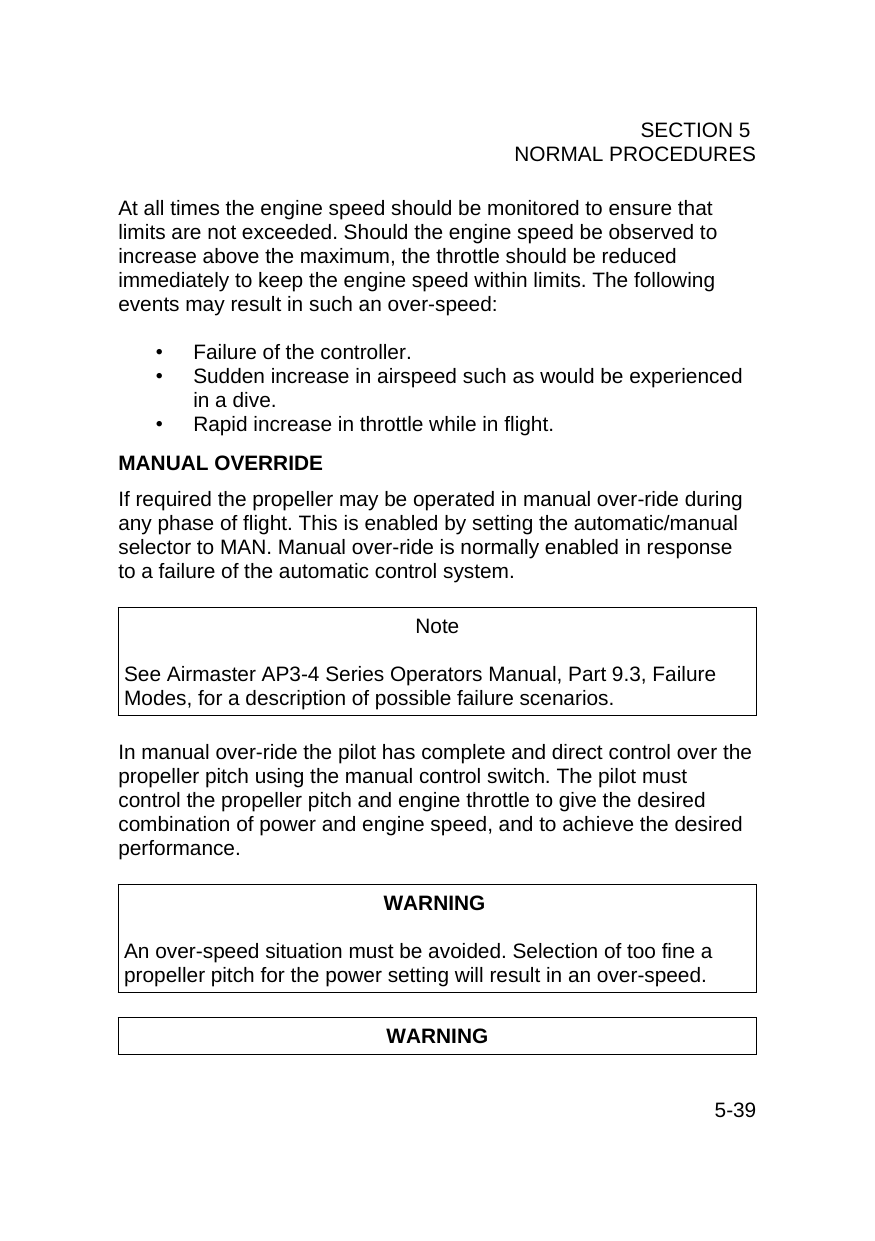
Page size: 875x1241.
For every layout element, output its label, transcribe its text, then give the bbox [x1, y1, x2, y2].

list Sudden increase in airspeed such as would be experienced in a dive. [156, 364, 756, 412]
subtitle MANUAL OVERRIDE [118, 451, 756, 474]
table_header Note See Airmaster AP3-4 Series Operators Manual, Part 9.3, Failure Modes, for a description of possible failure scenarios. [119, 608, 756, 715]
text If required the propeller may be operated in manual over-ride during any phase of flight. This is enabled by setting the automatic/manual selector to MAN. Manual over-ride is normally enabled in response to a failure of the automatic control system. [118, 487, 756, 583]
list Rapid increase in throttle while in flight. [156, 412, 756, 436]
text In manual over-ride the pilot has complete and direct control over the propeller pitch using the manual control switch. The pilot must control the propeller pitch and engine throttle to give the desired combination of power and engine speed, and to achieve the desired performance. [118, 740, 756, 860]
text At all times the engine speed should be monitored to ensure that limits are not exceeded. Should the engine speed be observed to increase above the maximum, the throttle should be reduced immediately to keep the engine speed within limits. The following events may result in such an over-speed: [118, 196, 756, 316]
table_header WARNING An over-speed situation must be avoided. Selection of too fine a propeller pitch for the power setting will result in an over-speed. [119, 885, 756, 992]
list Failure of the controller. [156, 340, 756, 364]
table_header WARNING [119, 1018, 756, 1054]
